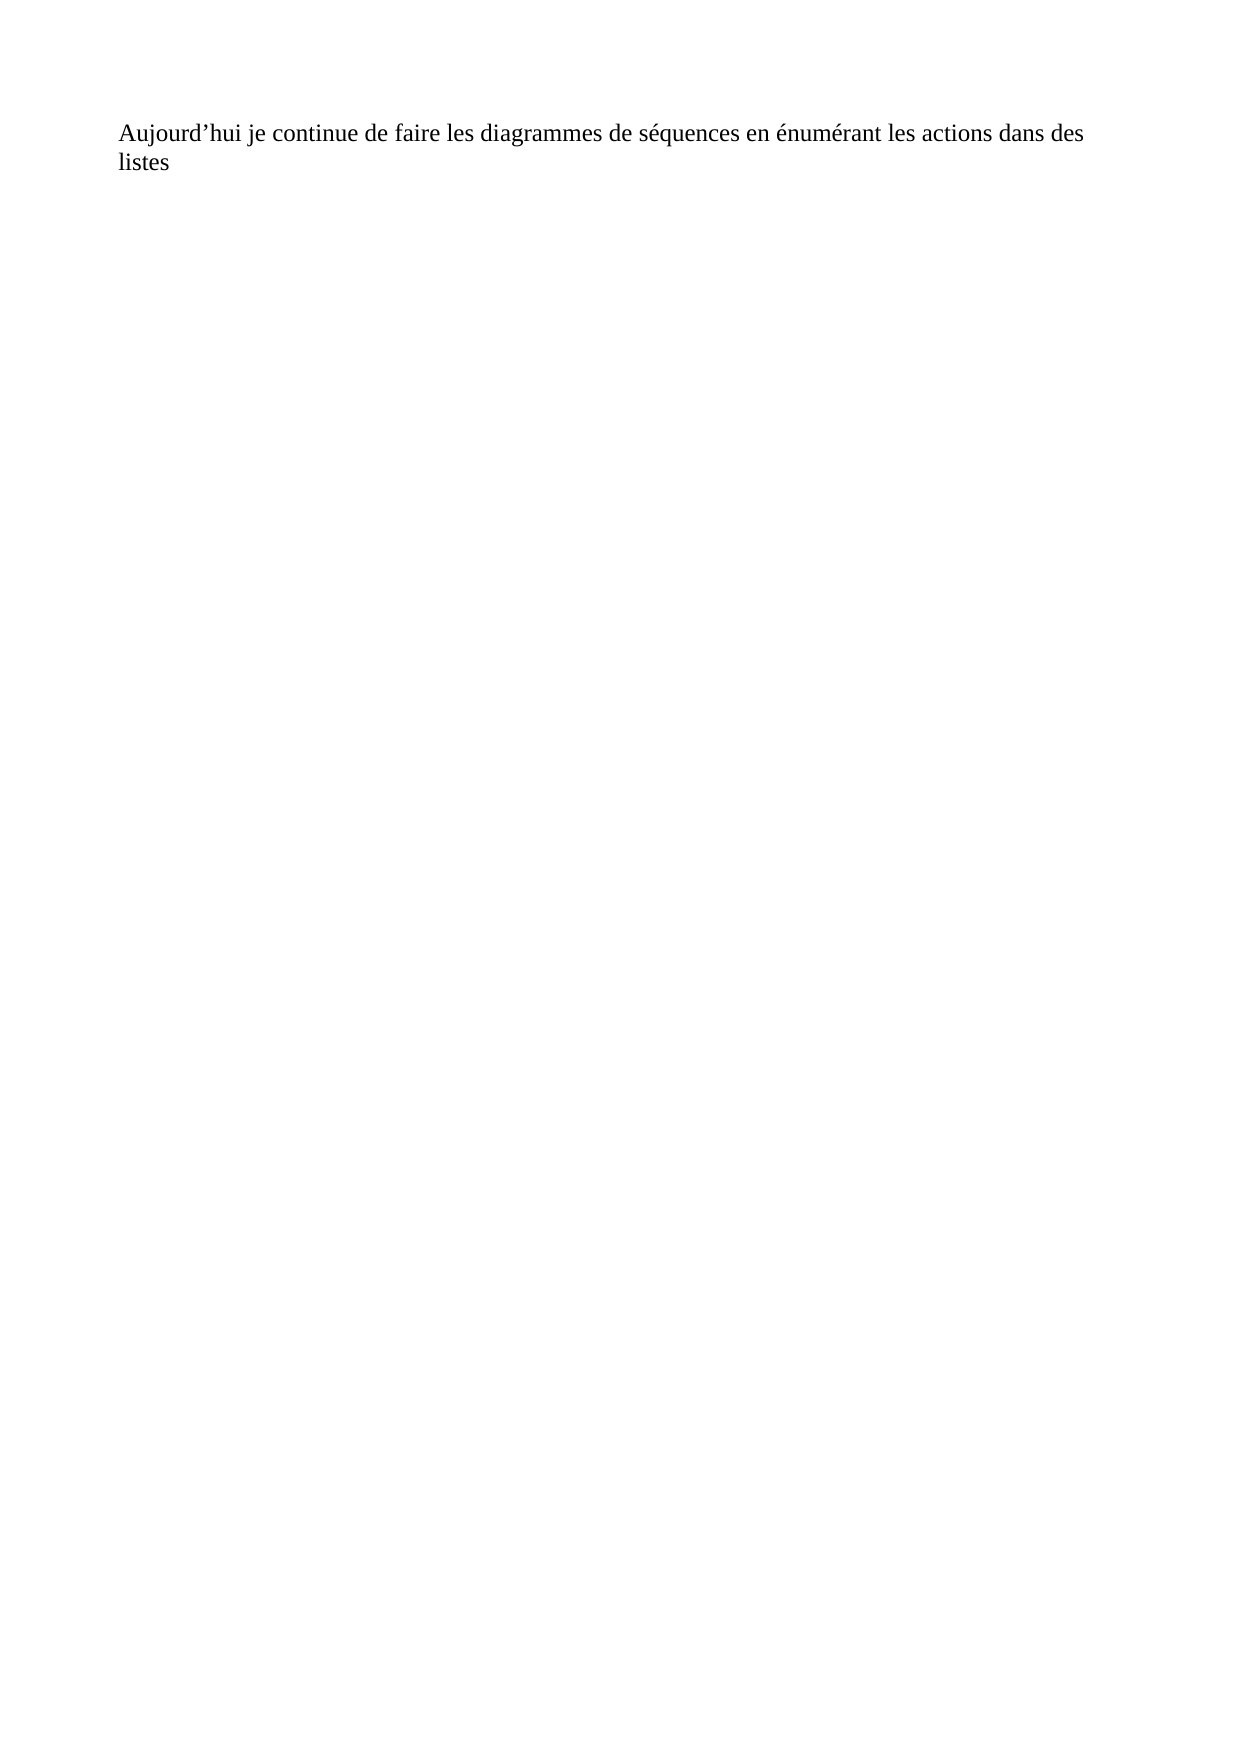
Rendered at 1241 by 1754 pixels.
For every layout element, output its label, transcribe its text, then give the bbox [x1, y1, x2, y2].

text Aujourd’hui je continue de faire les diagrammes de séquences en énumérant les actions dans des listes [118, 118, 1122, 176]
